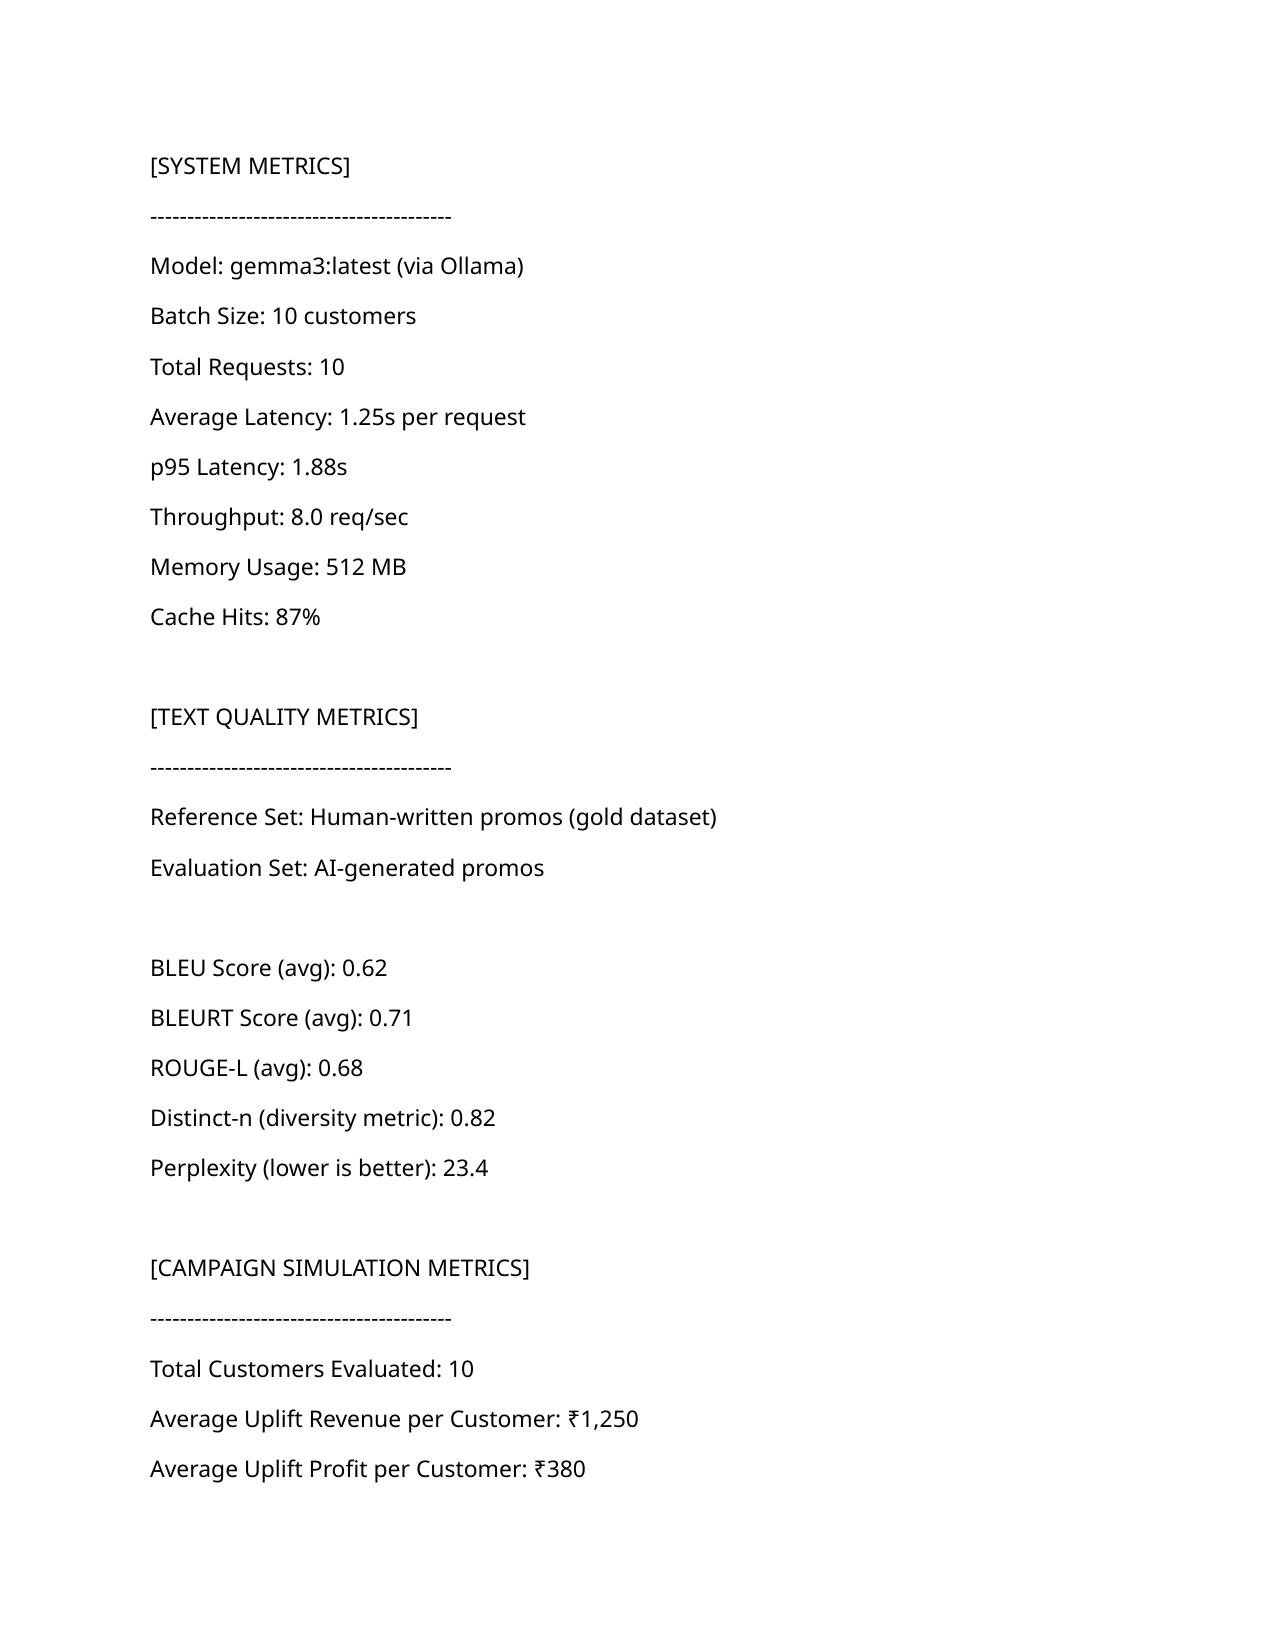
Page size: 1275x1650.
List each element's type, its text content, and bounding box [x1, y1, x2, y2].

text [SYSTEM METRICS] [150, 150, 1125, 181]
text Perplexity (lower is better): 23.4 [150, 1152, 1125, 1183]
text Average Uplift Profit per Customer: ₹380 [150, 1453, 1125, 1484]
text p95 Latency: 1.88s [150, 451, 1125, 482]
text Average Uplift Revenue per Customer: ₹1,250 [150, 1403, 1125, 1434]
text Total Requests: 10 [150, 350, 1125, 382]
text Model: gemma3:latest (via Ollama) [150, 250, 1125, 281]
text Evaluation Set: AI-generated promos [150, 851, 1125, 883]
text Cache Hits: 87% [150, 601, 1125, 632]
text [CAMPAIGN SIMULATION METRICS] [150, 1252, 1125, 1283]
text [TEXT QUALITY METRICS] [150, 701, 1125, 732]
text Memory Usage: 512 MB [150, 551, 1125, 582]
text Batch Size: 10 customers [150, 300, 1125, 332]
text Distinct-n (diversity metric): 0.82 [150, 1102, 1125, 1133]
text ROUGE-L (avg): 0.68 [150, 1052, 1125, 1083]
text ----------------------------------------- [150, 751, 1125, 782]
text ----------------------------------------- [150, 1302, 1125, 1334]
text Total Customers Evaluated: 10 [150, 1352, 1125, 1384]
text BLEURT Score (avg): 0.71 [150, 1002, 1125, 1033]
text BLEU Score (avg): 0.62 [150, 952, 1125, 983]
text Throughput: 8.0 req/sec [150, 501, 1125, 532]
text ----------------------------------------- [150, 200, 1125, 231]
text Average Latency: 1.25s per request [150, 401, 1125, 432]
text Reference Set: Human-written promos (gold dataset) [150, 801, 1125, 833]
